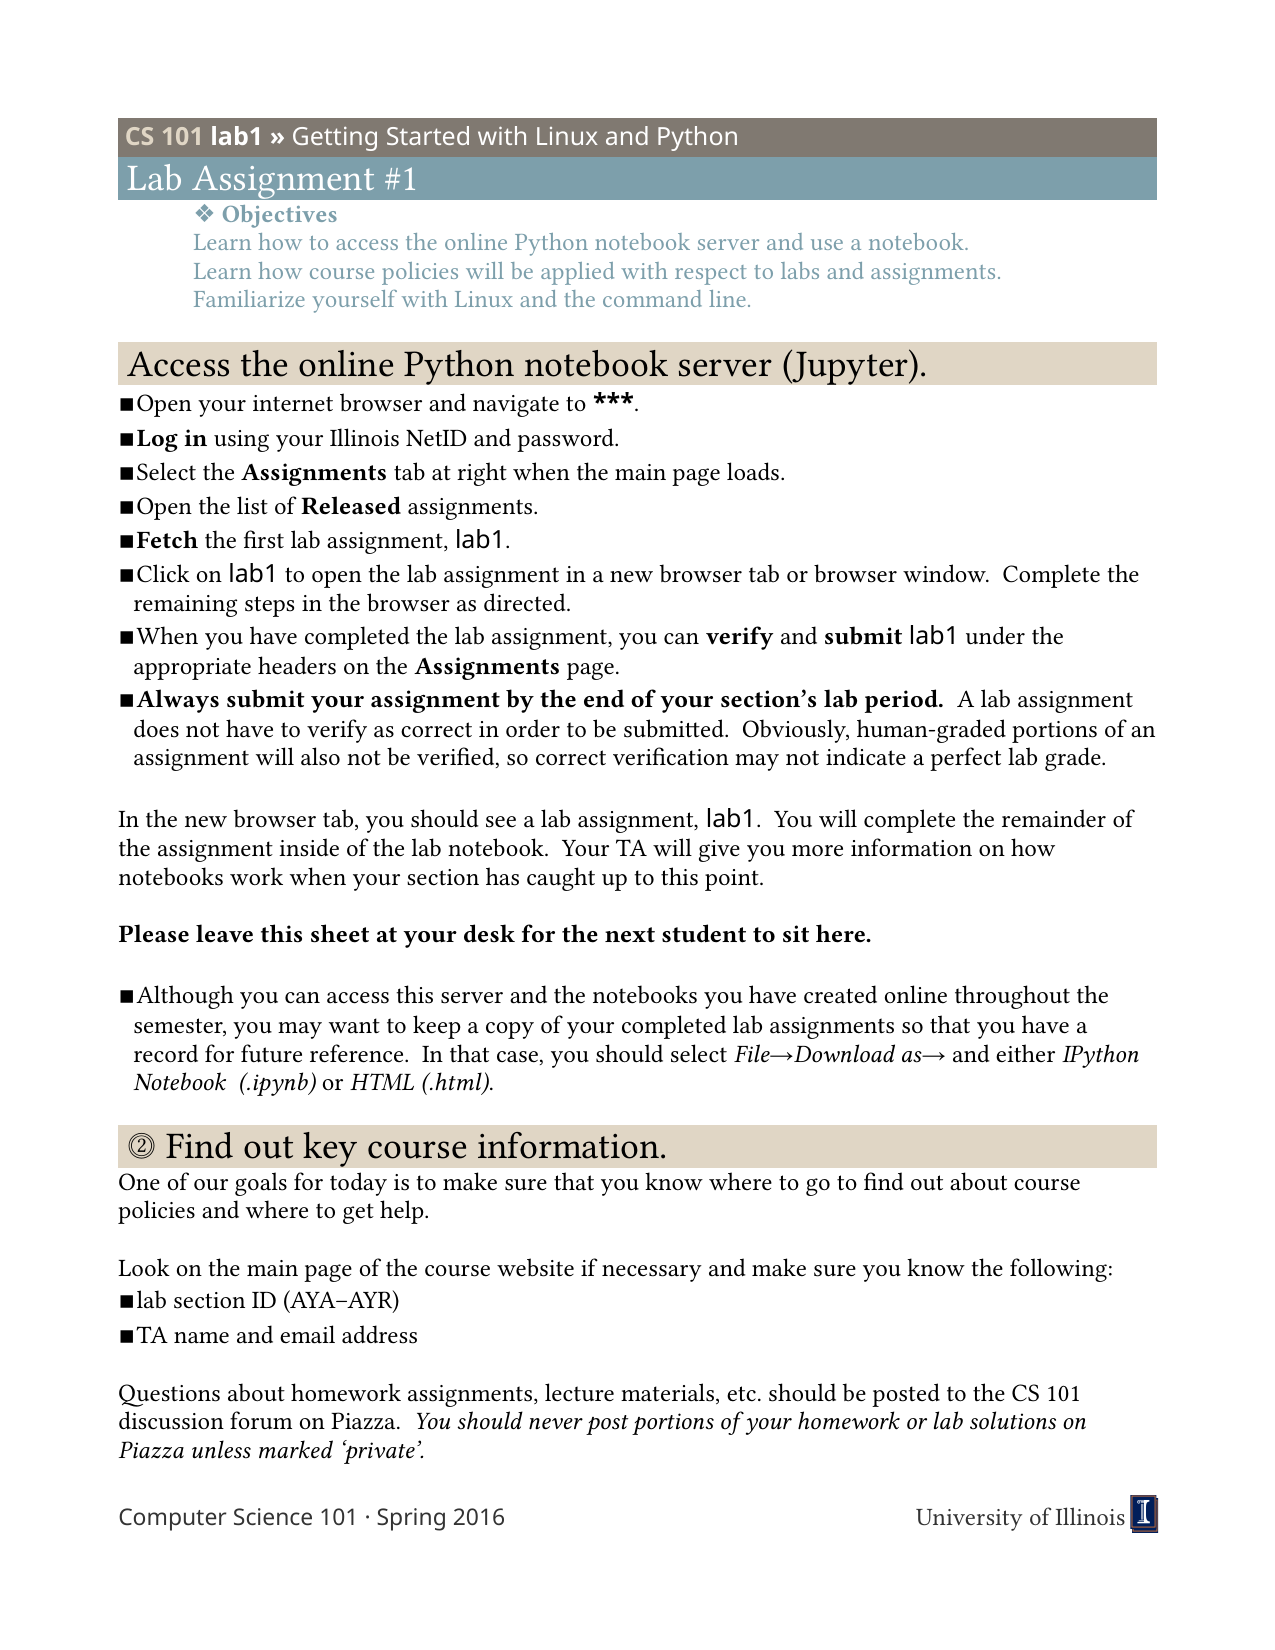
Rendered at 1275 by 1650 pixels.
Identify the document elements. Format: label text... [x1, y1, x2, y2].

list Select the Assignments tab at right when the main page loads. [118, 453, 1157, 487]
list Open the list of Released assignments. [118, 487, 1157, 521]
text Look on the main page of the course website if necessary and make sure you know the following: [118, 1254, 1157, 1282]
list TA name and email address [118, 1316, 1157, 1350]
text Lab Assignment #1 [118, 157, 1157, 200]
text Learn how to access the online Python notebook server and use a notebook. [193, 228, 1082, 257]
list lab section ID (AYA–AYR) [118, 1282, 1157, 1316]
list Always submit your assignment by the end of your section’s lab period. A lab assignment does not have to verify as correct in order to be submitted. Obviously, human-graded portions of an assignment will also not be verified, so correct verification may not indicate a perfect lab grade. [118, 681, 1157, 772]
text ⓶ Find out key course information. [118, 1125, 1157, 1168]
text Please leave this sheet at your desk for the next student to sit here. [118, 920, 1157, 948]
text Questions about homework assignments, lecture materials, etc. should be posted to the CS 101 discussion forum on Piazza. You should never post portions of your homework or lab solutions on Piazza unless marked ‘private’. [118, 1379, 1157, 1464]
text Access the online Python notebook server (Jupyter). [118, 342, 1157, 385]
picture [1130, 1495, 1159, 1533]
list Click on lab1 to open the lab assignment in a new browser tab or browser window. Complete the remaining steps in the browser as directed. [118, 555, 1157, 618]
text One of our goals for today is to make sure that you know where to go to find out about course policies and where to get help. [118, 1168, 1157, 1225]
text Familiarize yourself with Linux and the command line. [193, 285, 1082, 314]
list Log in using your Illinois NetID and password. [118, 419, 1157, 453]
list Fetch the first lab assignment, lab1. [118, 521, 1157, 555]
list Open your internet browser and navigate to ***. [118, 385, 1157, 419]
text In the new browser tab, you should see a lab assignment, lab1. You will complete the remainder of the assignment inside of the lab notebook. Your TA will give you more information on how notebooks work when your section has caught up to this point. [118, 800, 1157, 891]
text ❖ Objectives [193, 200, 1082, 228]
list Although you can access this server and the notebooks you have created online throughout the semester, you may want to keep a copy of your completed lab assignments so that you have a record for future reference. In that case, you should select File→Download as→ and either IPython Notebook (.ipynb) or HTML (.html). [118, 977, 1157, 1097]
list When you have completed the lab assignment, you can verify and submit lab1 under the appropriate headers on the Assignments page. [118, 618, 1157, 681]
text Learn how course policies will be applied with respect to labs and assignments. [193, 257, 1082, 285]
